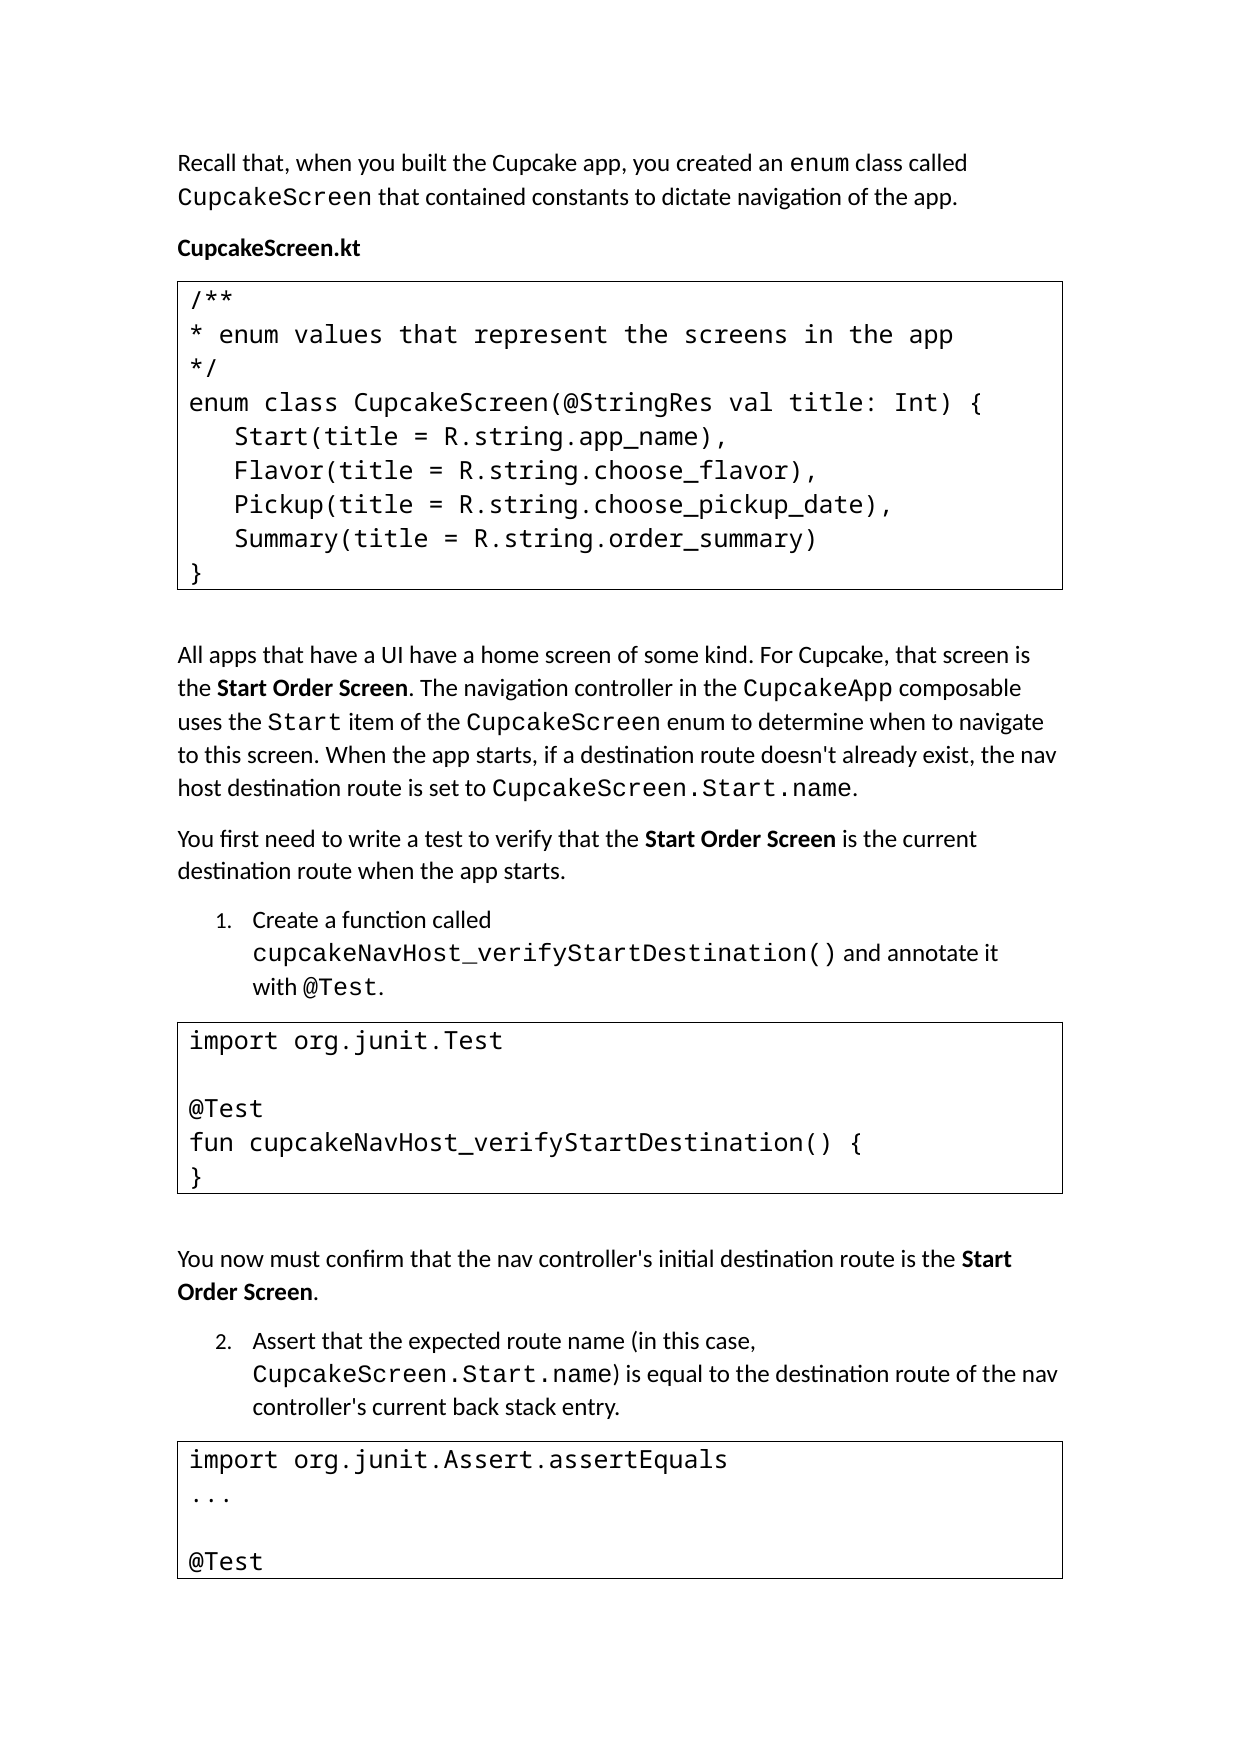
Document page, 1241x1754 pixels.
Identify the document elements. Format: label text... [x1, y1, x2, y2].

text CupcakeScreen.kt [177, 232, 1063, 262]
list Create a function called cupcakeNavHost_verifyStartDestination() and annotate it with @Test. [215, 904, 1063, 1003]
table_header import org.junit.Assert.assertEquals ... @Test [178, 1442, 1062, 1578]
text You now must confirm that the nav controller's initial destination route is the Start Order Screen. [177, 1243, 1063, 1306]
table_header /** * enum values that represent the screens in the app */ enum class CupcakeScreen(@StringRes val title: Int) { Start(title = R.string.app_name), Flavor(title = R.string.choose_flavor), Pickup(title = R.string.choose_pickup_date), Summary(title = R.string.order_summary) } [178, 282, 1062, 589]
text Recall that, when you built the Cupcake app, you created an enum class called CupcakeScreen that contained constants to dictate navigation of the app. [177, 148, 1063, 213]
list Assert that the expected route name (in this case, CupcakeScreen.Start.name) is equal to the destination route of the nav controller's current back stack entry. [215, 1325, 1063, 1422]
text All apps that have a UI have a home screen of some kind. For Cupcake, that screen is the Start Order Screen. The navigation controller in the CupcakeApp composable uses the Start item of the CupcakeScreen enum to determine when to navigate to this screen. When the app starts, if a destination route doesn't already exist, the nav host destination route is set to CupcakeScreen.Start.name. [177, 639, 1063, 804]
text You first need to write a test to verify that the Start Order Screen is the current destination route when the app starts. [177, 823, 1063, 886]
table_header import org.junit.Test @Test fun cupcakeNavHost_verifyStartDestination() { } [178, 1023, 1062, 1193]
